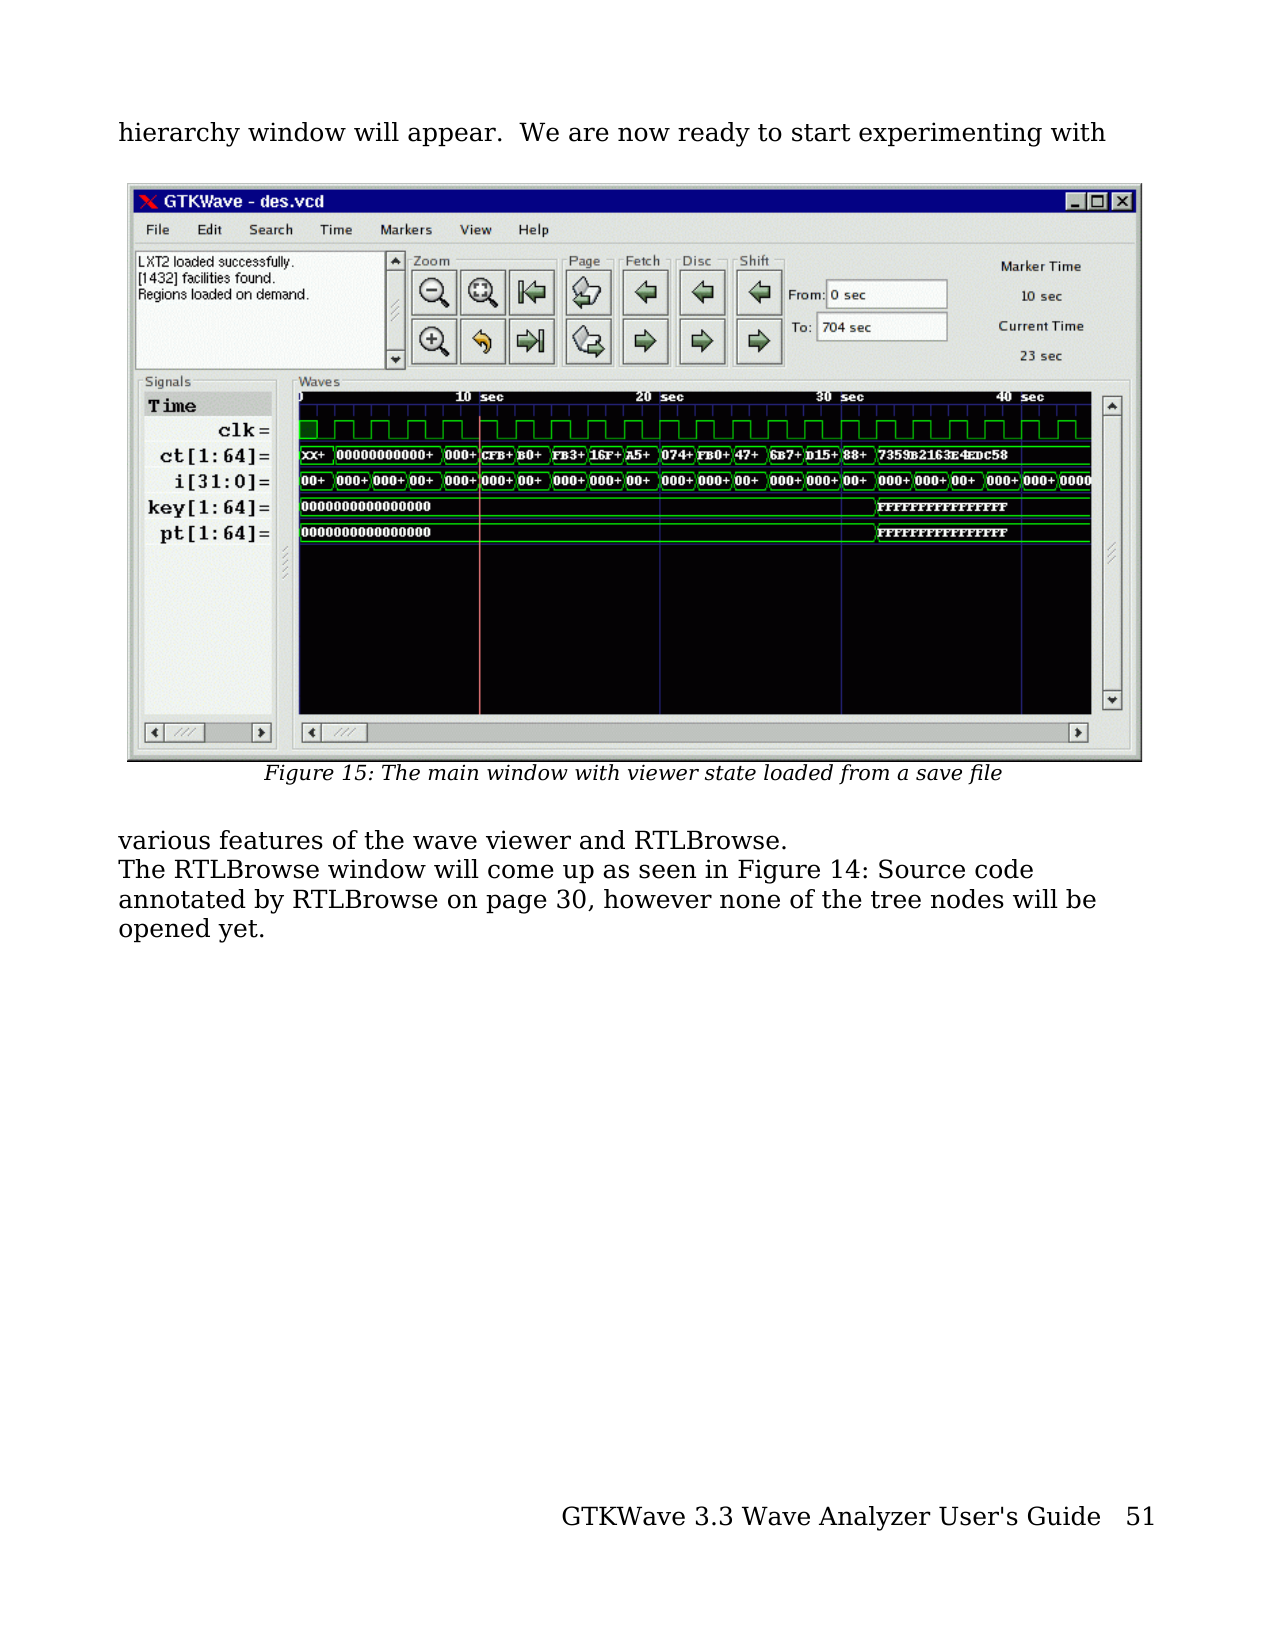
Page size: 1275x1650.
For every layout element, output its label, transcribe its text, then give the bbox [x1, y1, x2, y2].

text The RTLBrowse window will come up as seen in Figure 14: Source code annotated by RTLBrowse on page 30, however none of the tree nodes will be opened yet. [118, 856, 1157, 943]
text hierarchy window will appear. We are now ready to start experimenting with various features of the wave viewer and RTLBrowse. [118, 118, 1157, 856]
text Figure 15: The main window with viewer state loaded from a save file [127, 762, 1142, 785]
picture [127, 183, 1143, 762]
